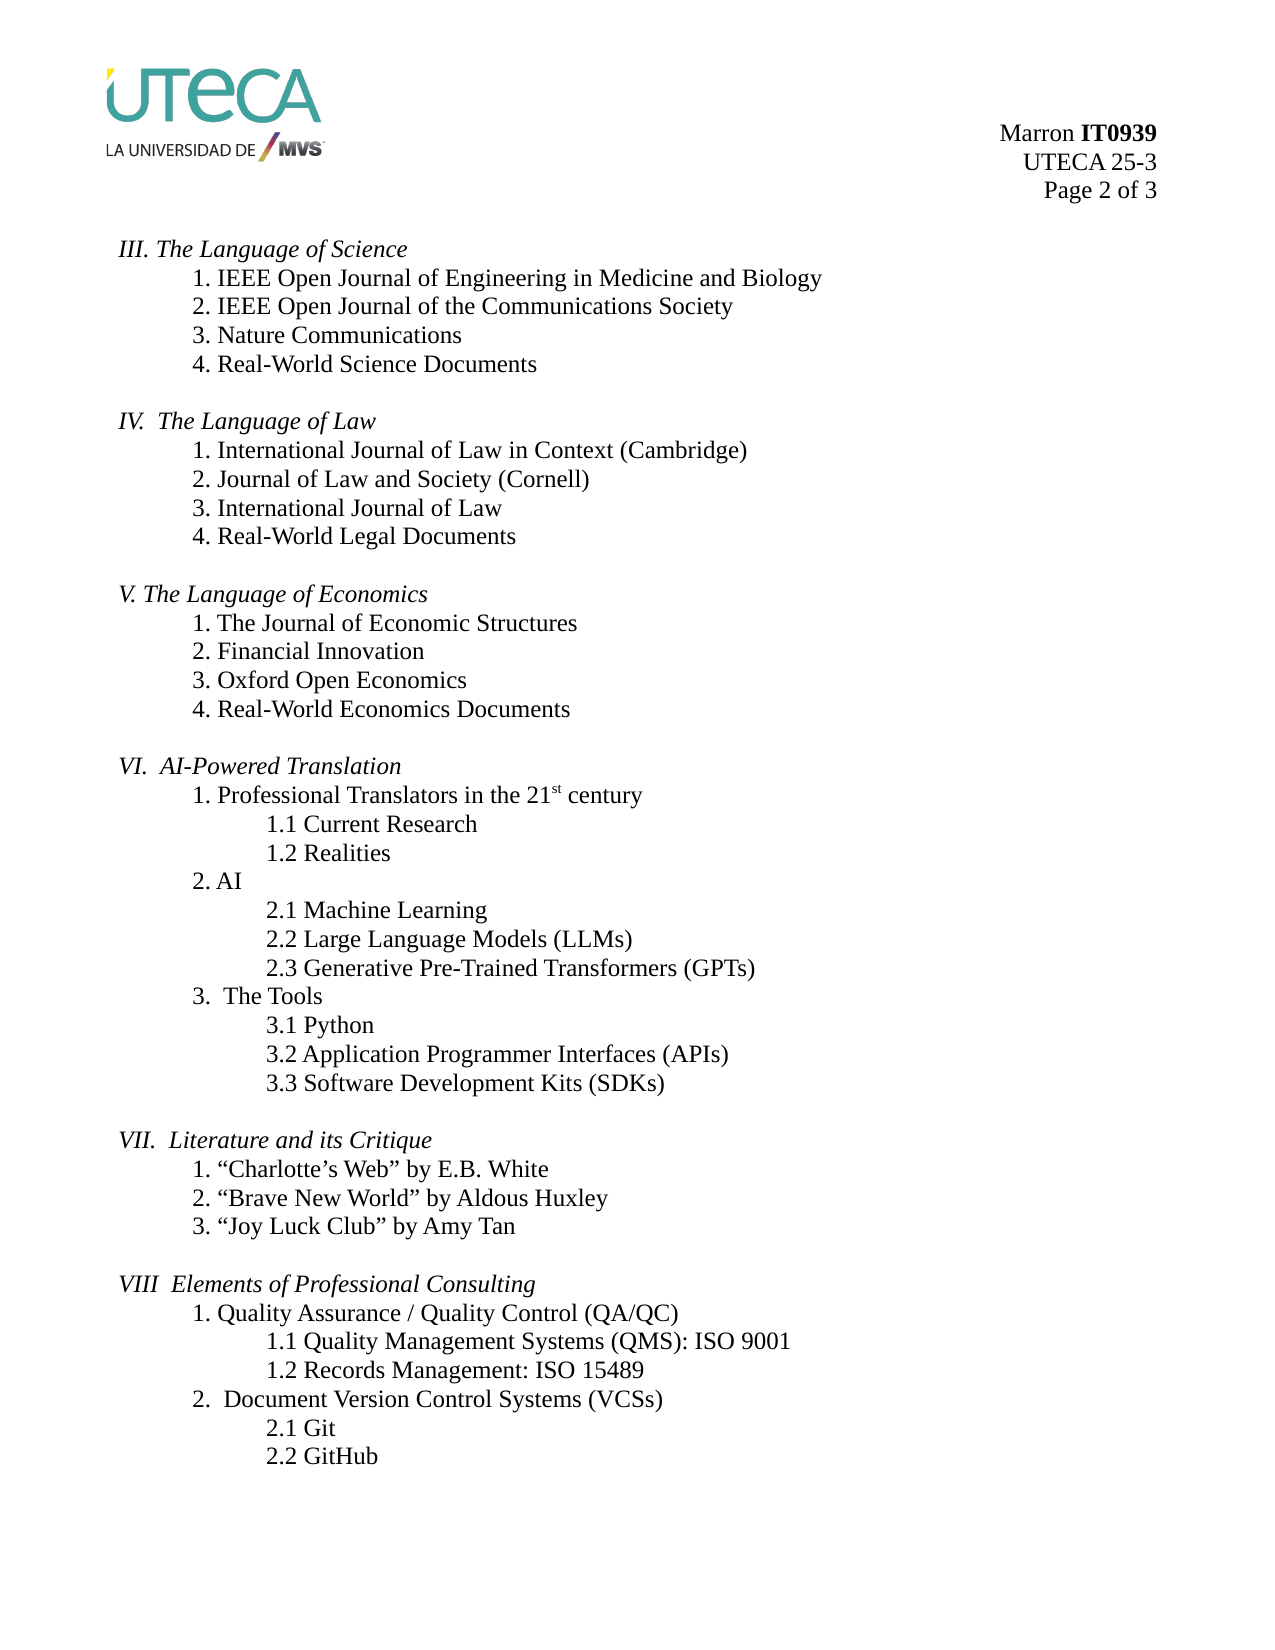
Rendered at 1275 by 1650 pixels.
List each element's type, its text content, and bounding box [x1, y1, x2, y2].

text 2. Document Version Control Systems (VCSs) [118, 1384, 1157, 1413]
text 2.2 GitHub [266, 1441, 1157, 1470]
text VIII Elements of Professional Consulting [118, 1269, 1157, 1298]
text 1. The Journal of Economic Structures [118, 608, 1157, 636]
text 3. Oxford Open Economics [192, 665, 1157, 694]
text 3. Nature Communications [192, 320, 1157, 349]
text 2. IEEE Open Journal of the Communications Society [192, 291, 1157, 320]
text 2. Journal of Law and Society (Cornell) [192, 464, 1157, 493]
text VI. AI-Powered Translation [118, 751, 1157, 780]
text 1. “Charlotte’s Web” by E.B. White [192, 1154, 1157, 1183]
text VII. Literature and its Critique [118, 1125, 1157, 1154]
text 1.1 Current Research [118, 809, 1157, 838]
text 2.1 Machine Learning [118, 895, 1157, 924]
text 2.3 Generative Pre-Trained Transformers (GPTs) [118, 953, 1157, 981]
text 3.1 Python [192, 1010, 1157, 1039]
text 3.3 Software Development Kits (SDKs) [192, 1068, 1157, 1096]
text 2.2 Large Language Models (LLMs) [118, 924, 1157, 953]
text 3. International Journal of Law [192, 493, 1157, 521]
text 3. “Joy Luck Club” by Amy Tan [192, 1211, 1157, 1240]
text 2. “Brave New World” by Aldous Huxley [192, 1183, 1157, 1211]
text 1. Professional Translators in the 21st century [118, 780, 1157, 809]
text 4. Real-World Science Documents [192, 349, 1157, 378]
text 3. The Tools [192, 981, 1157, 1010]
text 4. Real-World Legal Documents [192, 521, 1157, 550]
text 3.2 Application Programmer Interfaces (APIs) [192, 1039, 1157, 1068]
text 1. International Journal of Law in Context (Cambridge) [192, 435, 1157, 464]
picture [104, 64, 328, 166]
text 2. AI [118, 866, 1157, 895]
text 2. Financial Innovation [192, 636, 1157, 665]
text 1.2 Records Management: ISO 15489 [118, 1355, 1157, 1384]
text V. The Language of Economics [118, 579, 1157, 608]
text 1. IEEE Open Journal of Engineering in Medicine and Biology [192, 263, 1157, 291]
text 1. Quality Assurance / Quality Control (QA/QC) [118, 1298, 1157, 1326]
text 2.1 Git [118, 1413, 1157, 1441]
text III. The Language of Science [118, 234, 1157, 263]
text 1.2 Realities [118, 838, 1157, 866]
text 1.1 Quality Management Systems (QMS): ISO 9001 [118, 1326, 1157, 1355]
text IV. The Language of Law [118, 406, 1157, 435]
text 4. Real-World Economics Documents [192, 694, 1157, 723]
